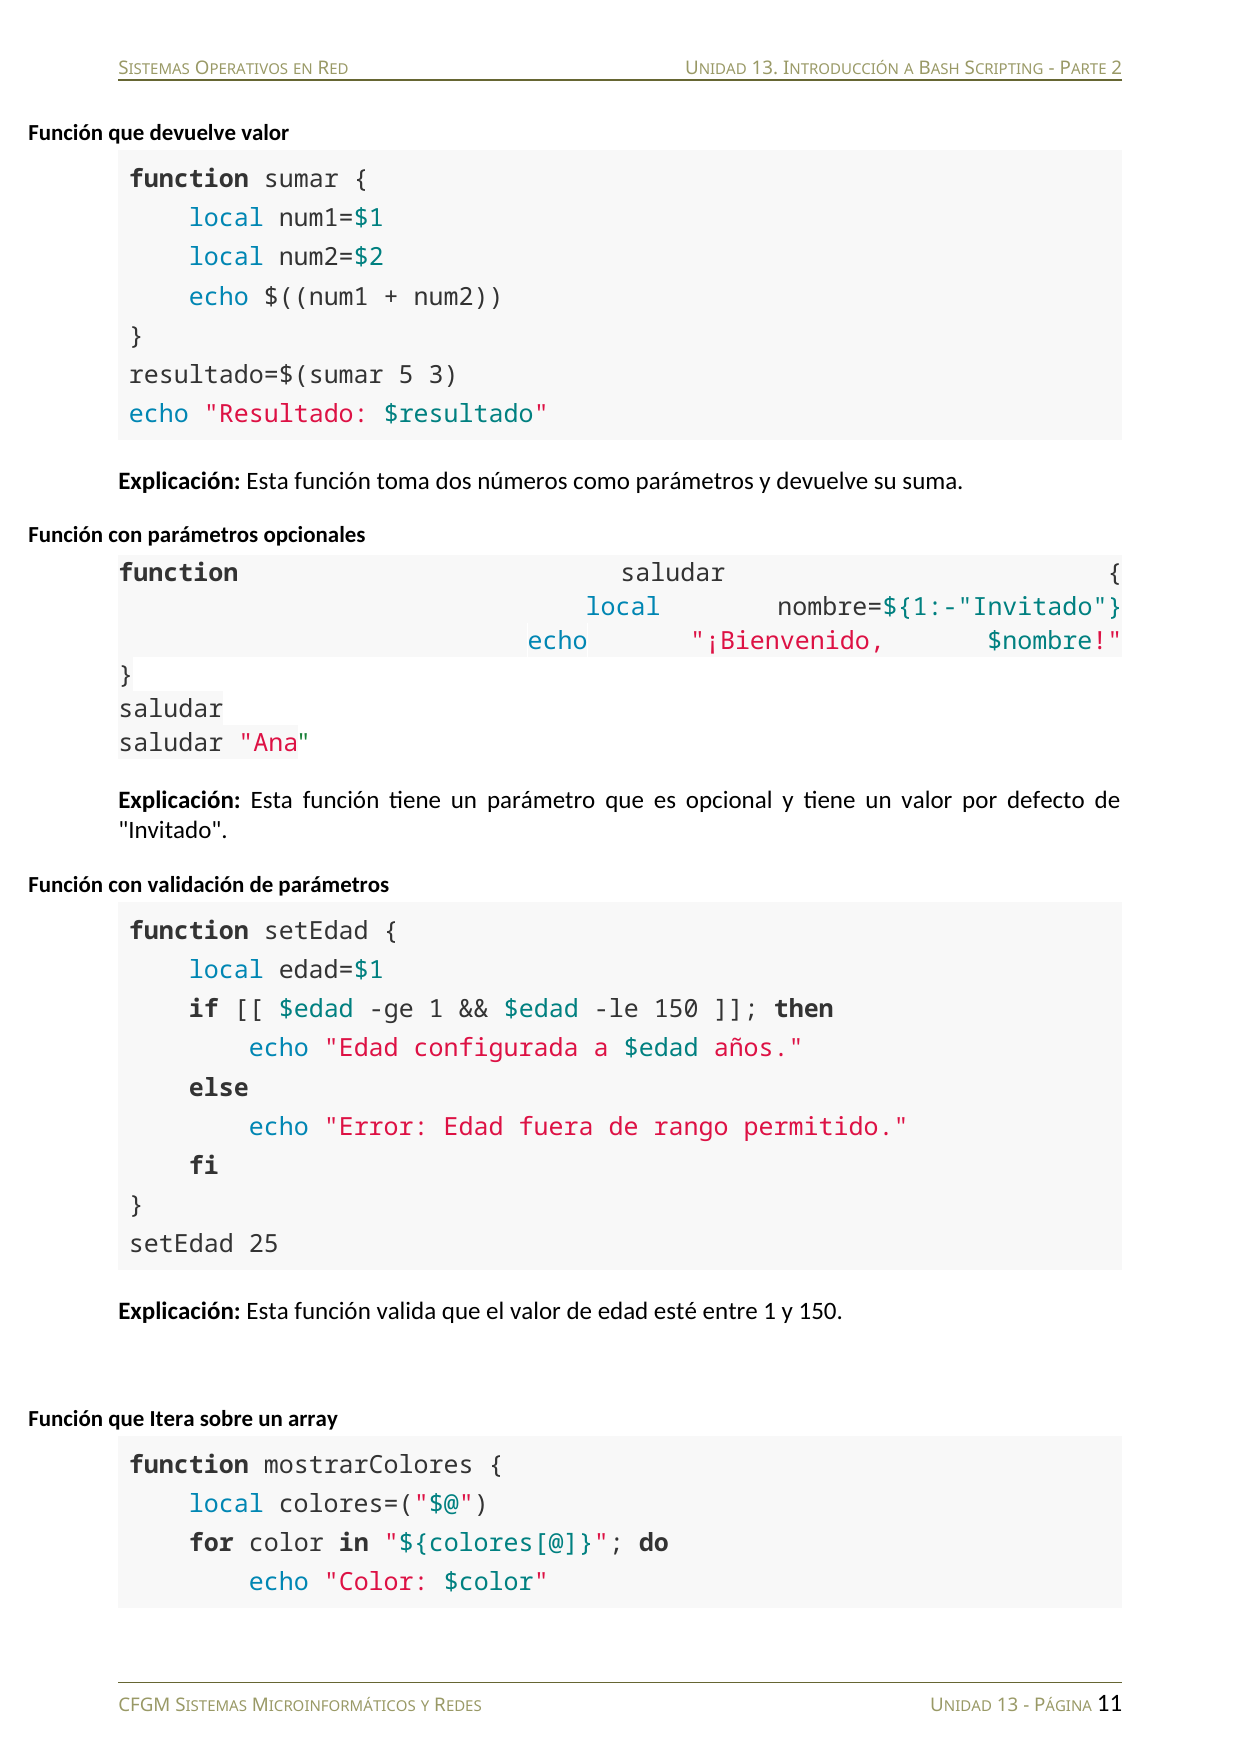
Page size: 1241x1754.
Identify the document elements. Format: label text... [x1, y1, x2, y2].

subtitle Función con parámetros opcionales [28, 521, 1122, 549]
subtitle Función que devuelve valor [28, 118, 1122, 146]
text Explicación: Esta función tiene un parámetro que es opcional y tiene un valor por defecto de "Invitado". [118, 784, 1122, 845]
subtitle Función con validación de parámetros [28, 870, 1122, 898]
table_header function setEdad { local edad=$1 if [[ $edad -ge 1 && $edad -le 150 ]]; then echo "Edad configurada a $edad años." else echo "Error: Edad fuera de rango permitido." fi } setEdad 25 [118, 902, 1122, 1270]
text Explicación: Esta función toma dos números como parámetros y devuelve su suma. [118, 465, 1122, 496]
subtitle Función que Itera sobre un array [28, 1404, 1122, 1432]
table_header function mostrarColores { local colores=("$@") for color in "${colores[@]}"; do echo "Color: $color" [118, 1436, 1122, 1608]
text Explicación: Esta función valida que el valor de edad esté entre 1 y 150. [118, 1295, 1122, 1326]
table_header function sumar { local num1=$1 local num2=$2 echo $((num1 + num2)) } resultado=$(sumar 5 3) echo "Resultado: $resultado" [118, 150, 1122, 440]
text function saludar { local nombre=${1:-"Invitado"} echo "¡Bienvenido, $nombre!" } saludar saludar "Ana" [118, 554, 1122, 759]
